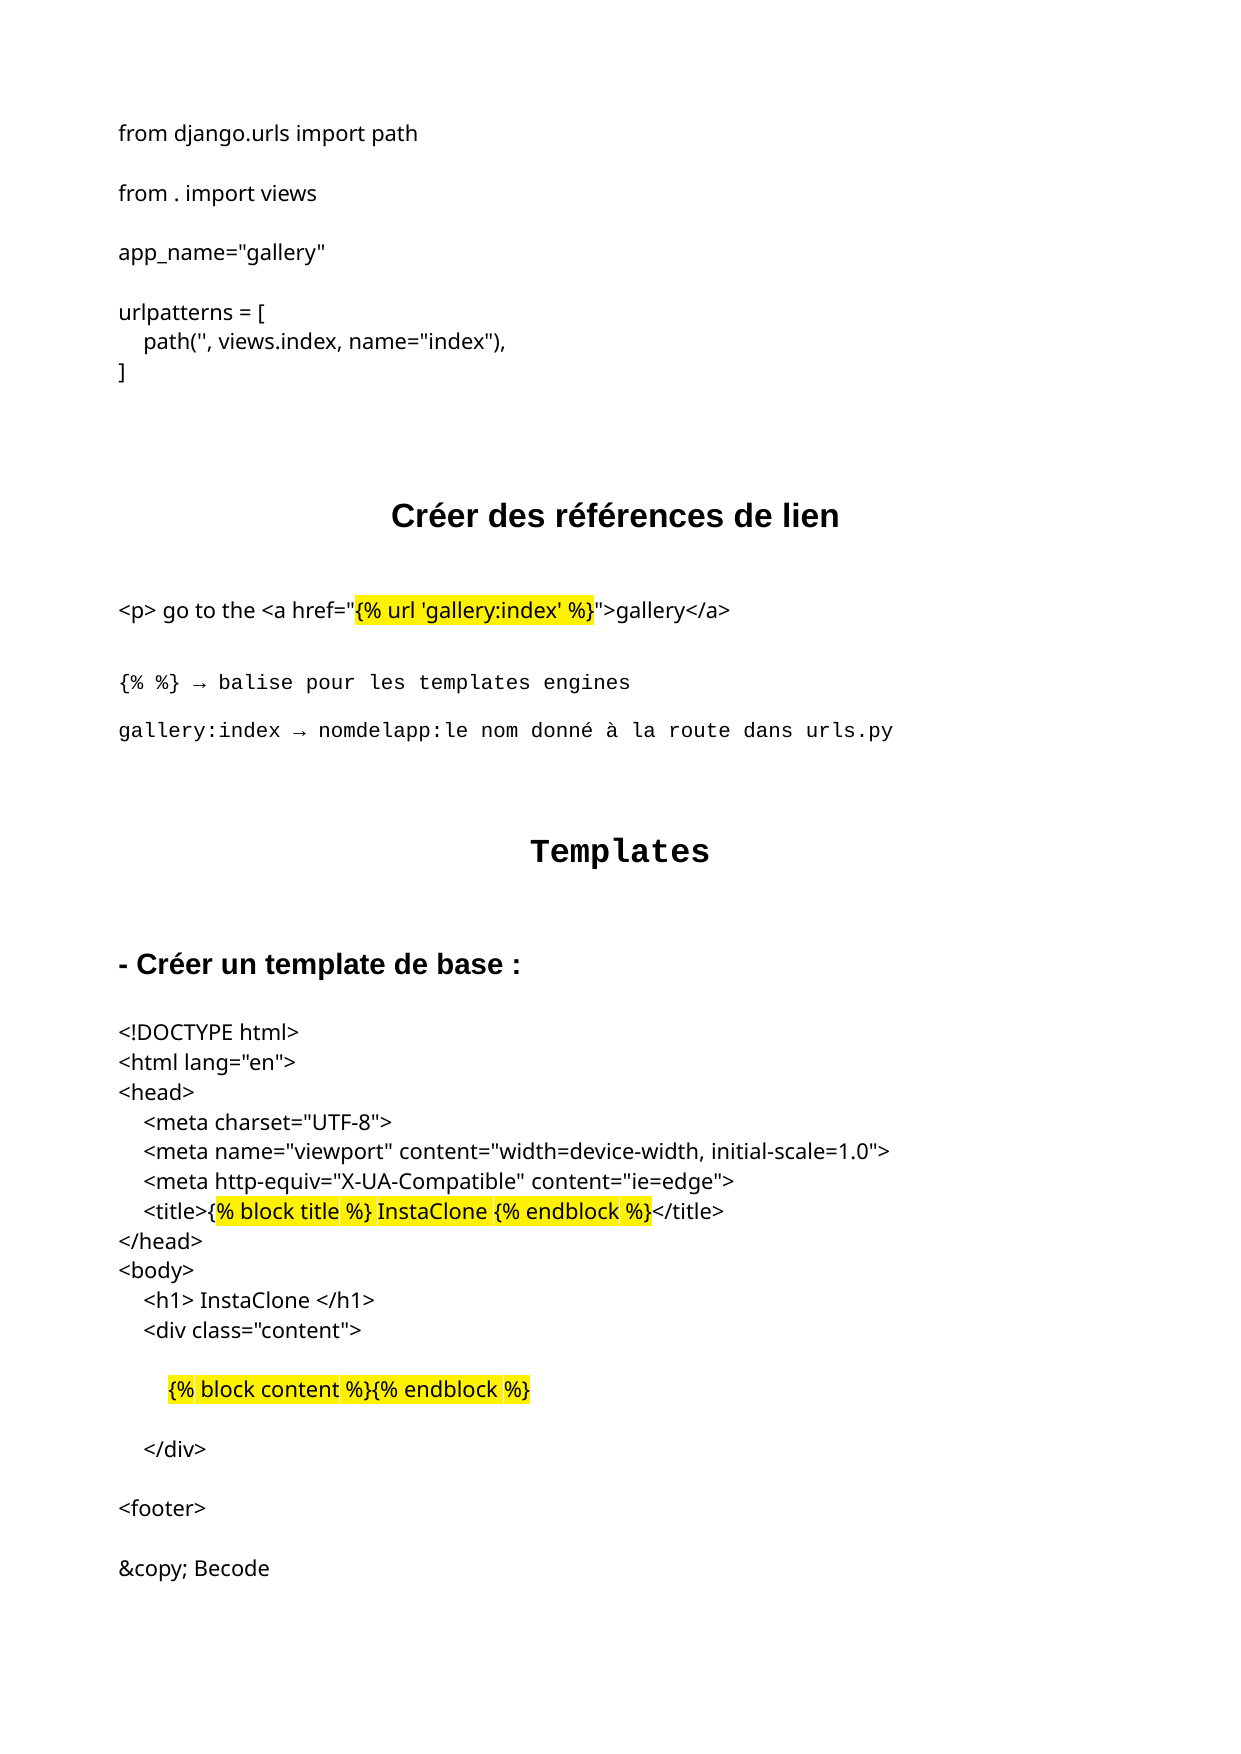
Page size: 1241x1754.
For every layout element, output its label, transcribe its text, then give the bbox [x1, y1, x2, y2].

subtitle Templates [118, 835, 1122, 873]
text &copy; Becode [118, 1553, 1122, 1583]
text <div class="content"> [118, 1315, 1122, 1345]
subtitle Créer des références de lien [118, 496, 1122, 535]
text </head> [118, 1226, 1122, 1255]
subtitle - Créer un template de base : [118, 947, 1122, 981]
text <p> go to the <a href="{% url 'gallery:index' %}">gallery</a> [118, 595, 1122, 625]
text <h1> InstaClone </h1> [118, 1285, 1122, 1315]
text <meta http-equiv="X-UA-Compatible" content="ie=edge"> [118, 1166, 1122, 1196]
text <meta name="viewport" content="width=device-width, initial-scale=1.0"> [118, 1136, 1122, 1166]
text <html lang="en"> [118, 1047, 1122, 1077]
text {% %} → balise pour les templates engines [118, 672, 1122, 696]
text <!DOCTYPE html> [118, 1017, 1122, 1047]
text ] [118, 356, 1122, 386]
text </div> [118, 1434, 1122, 1464]
text <footer> [118, 1493, 1122, 1523]
text app_name="gallery" [118, 237, 1122, 267]
text <meta charset="UTF-8"> [118, 1106, 1122, 1136]
text <head> [118, 1077, 1122, 1106]
text from . import views [118, 178, 1122, 207]
text <body> [118, 1255, 1122, 1285]
text from django.urls import path [118, 118, 1122, 148]
text gallery:index → nomdelapp:le nom donné à la route dans urls.py [118, 719, 1122, 743]
text <title>{% block title %} InstaClone {% endblock %}</title> [118, 1196, 1122, 1226]
text urlpatterns = [ [118, 297, 1122, 326]
text path('', views.index, name="index"), [118, 326, 1122, 356]
text {% block content %}{% endblock %} [118, 1374, 1122, 1404]
